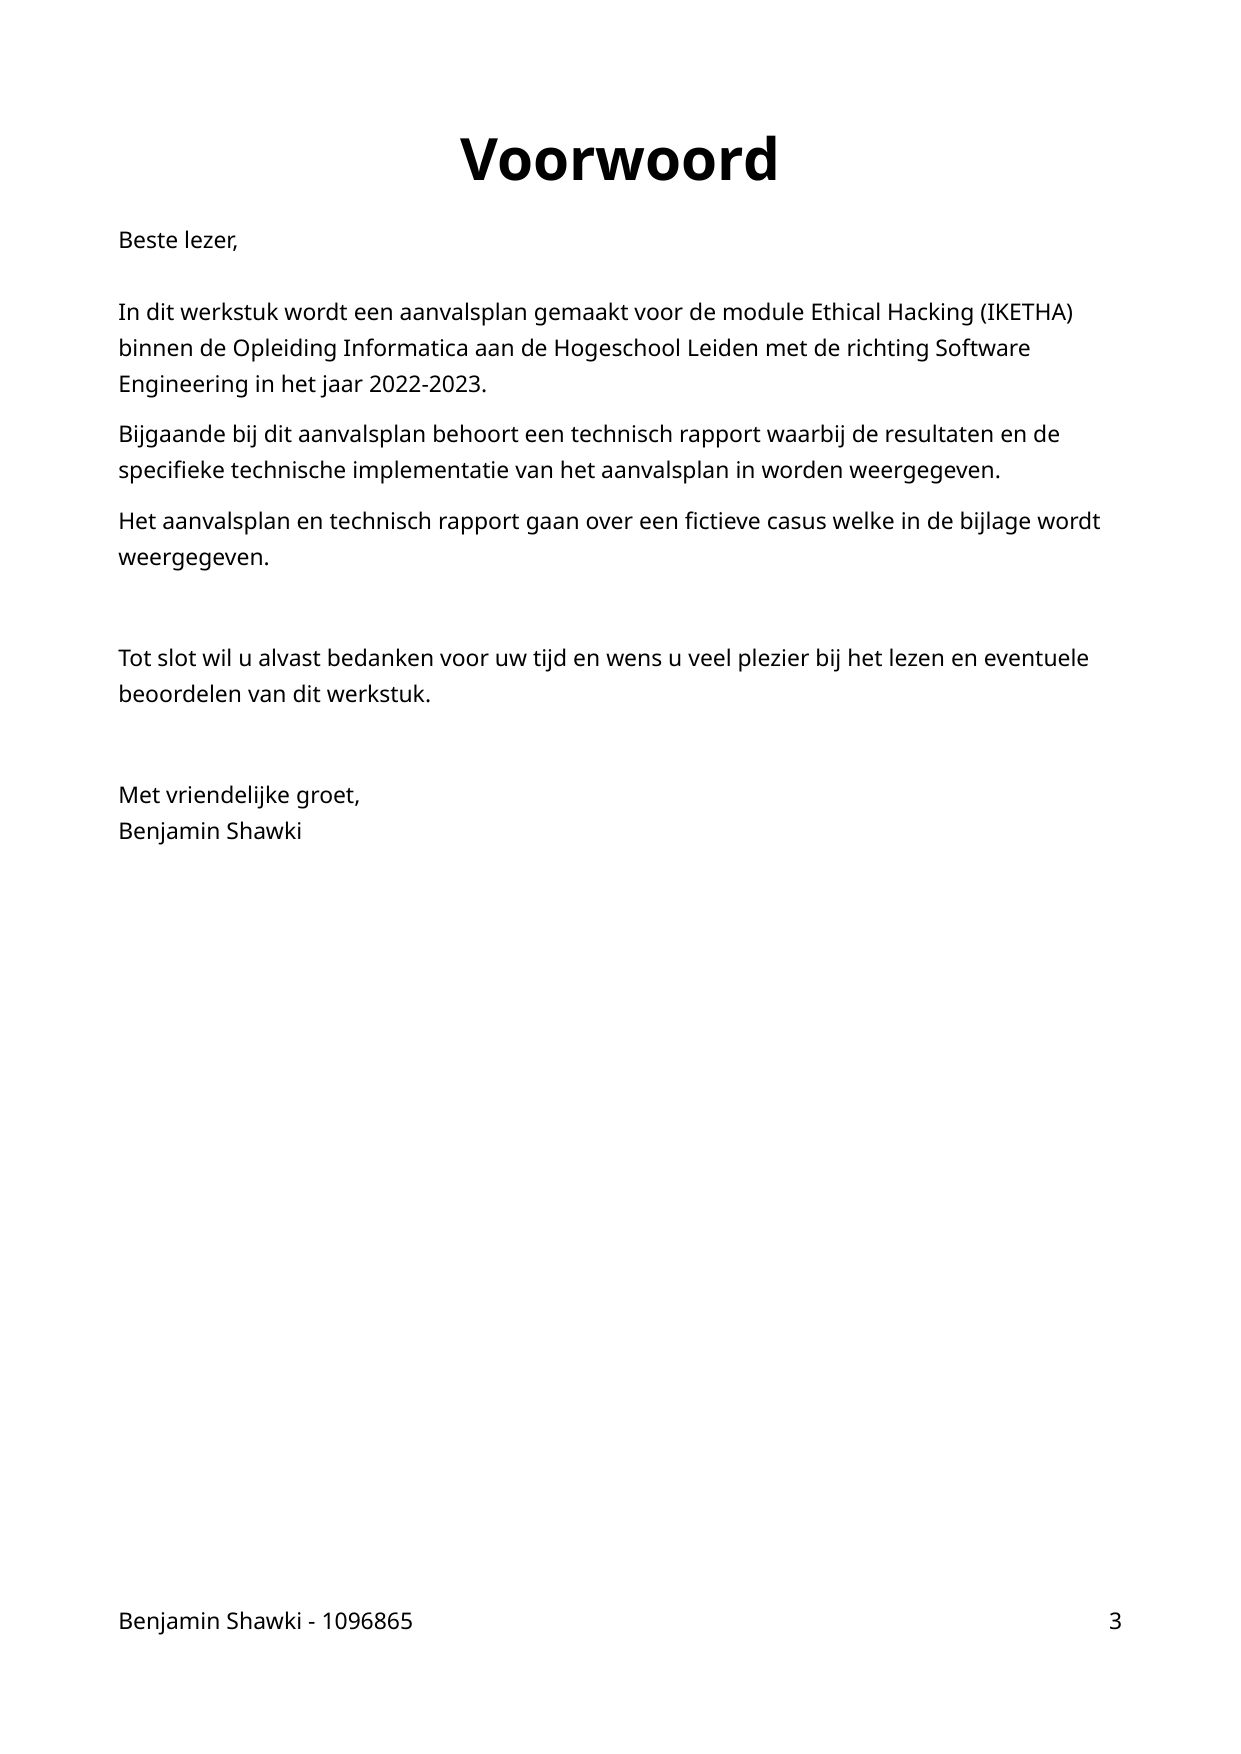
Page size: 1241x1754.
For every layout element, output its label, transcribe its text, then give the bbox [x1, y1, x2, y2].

text Met vriendelijke groet, Benjamin Shawki [118, 779, 1122, 846]
text Voorwoord [118, 118, 1122, 198]
text Beste lezer, In dit werkstuk wordt een aanvalsplan gemaakt voor de module Ethical Hacking (IKETHA) binnen de Opleiding Informatica aan de Hogeschool Leiden met de richting Software Engineering in het jaar 2022-2023. [118, 224, 1122, 399]
text Het aanvalsplan en technisch rapport gaan over een fictieve casus welke in de bijlage wordt weergegeven. [118, 505, 1122, 572]
text Bijgaande bij dit aanvalsplan behoort een technisch rapport waarbij de resultaten en de specifieke technische implementatie van het aanvalsplan in worden weergegeven. [118, 418, 1122, 486]
text Tot slot wil u alvast bedanken voor uw tijd en wens u veel plezier bij het lezen en eventuele beoordelen van dit werkstuk. [118, 642, 1122, 709]
